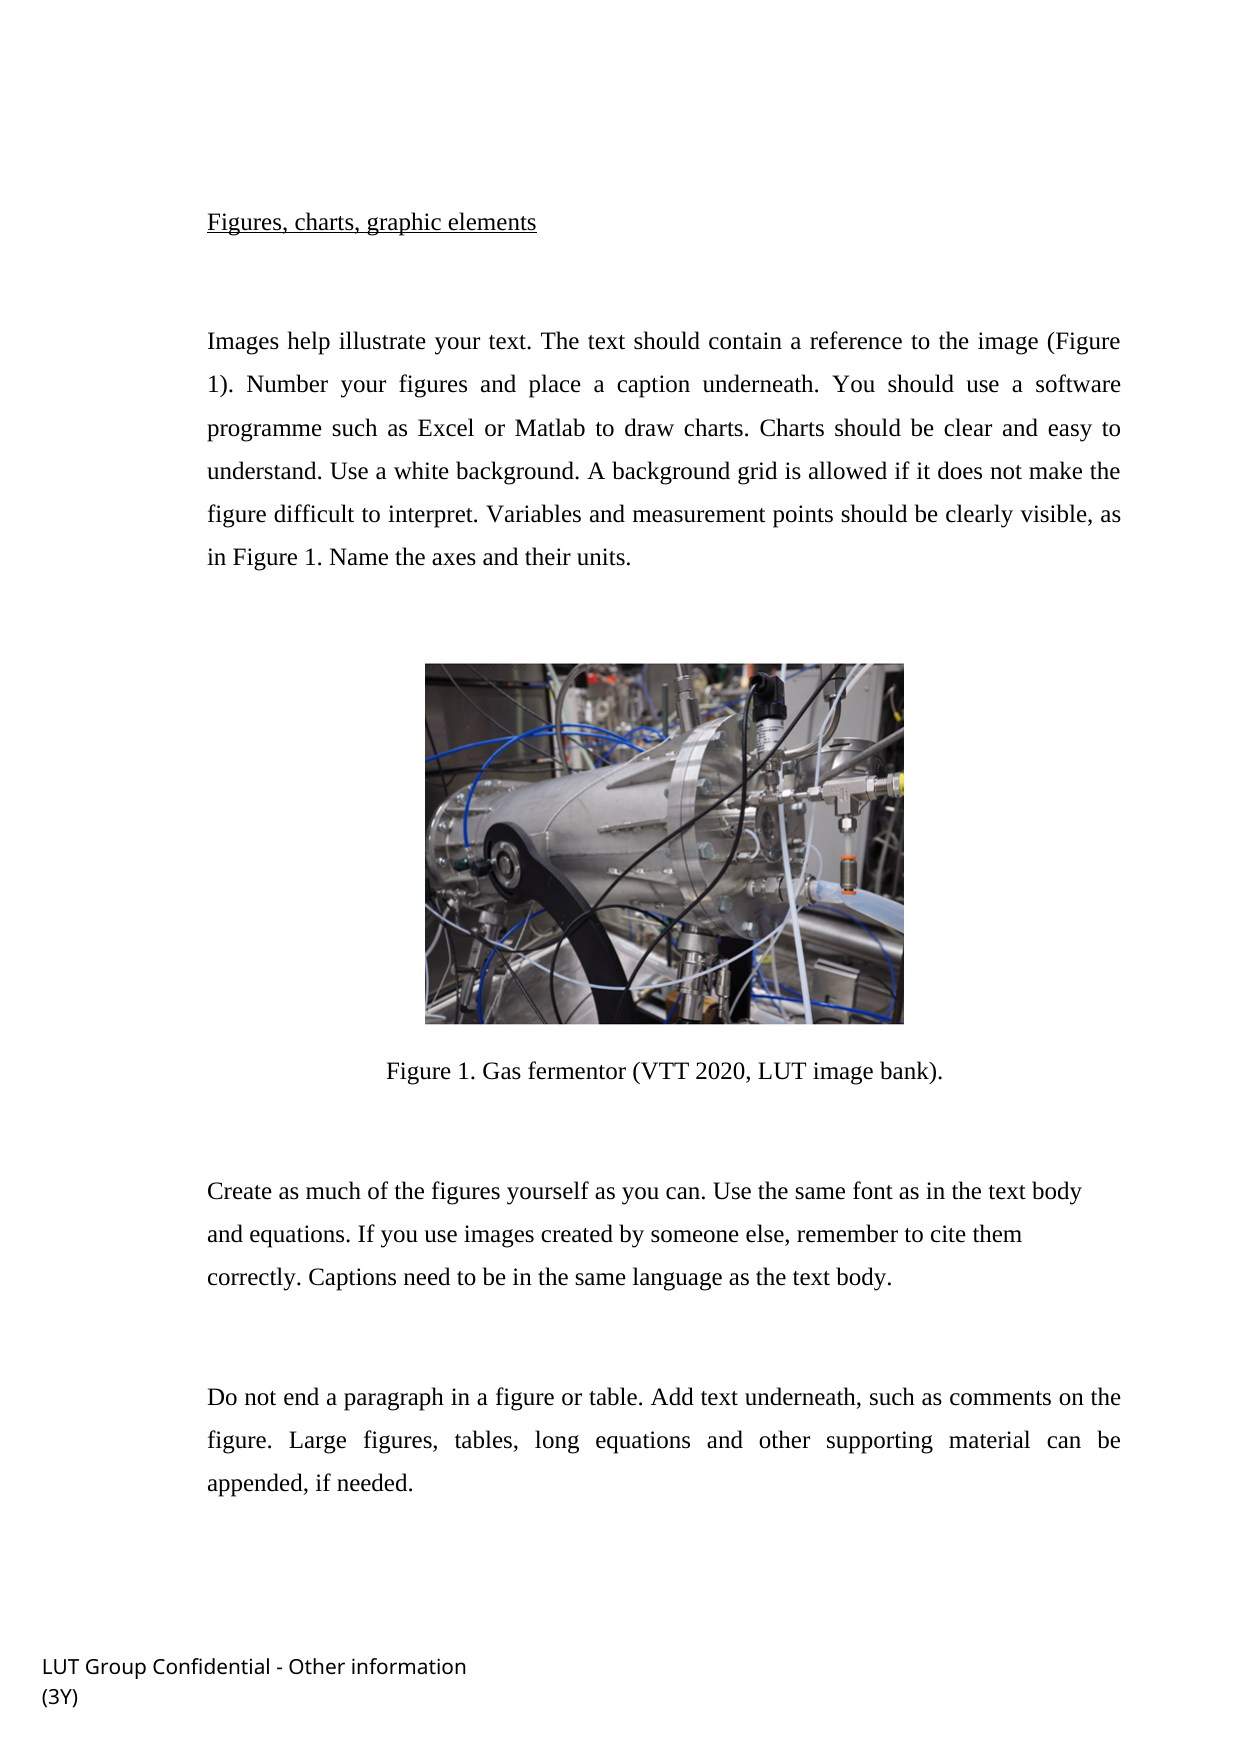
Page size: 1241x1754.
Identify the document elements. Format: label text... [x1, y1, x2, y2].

text Do not end a paragraph in a figure or table. Add text underneath, such as comments on the figure. Large figures, tables, long equations and other supporting material can be appended, if needed. [207, 1382, 1122, 1497]
text Create as much of the figures yourself as you can. Use the same font as in the text body and equations. If you use images created by someone else, remember to cite them correctly. Captions need to be in the same language as the text body. [207, 1176, 1122, 1291]
text Figures, charts, graphic elements [207, 207, 1122, 236]
picture [425, 661, 904, 1026]
text Figure 1. Gas fermentor (VTT 2020, LUT image bank). [207, 1056, 1122, 1085]
text Images help illustrate your text. The text should contain a reference to the image (Figure 1). Number your figures and place a caption underneath. You should use a software programme such as Excel or Matlab to draw charts. Charts should be clear and easy to understand. Use a white background. A background grid is allowed if it does not make the figure difficult to interpret. Variables and measurement points should be clearly visible, as in Figure 1. Name the axes and their units. [207, 326, 1122, 571]
